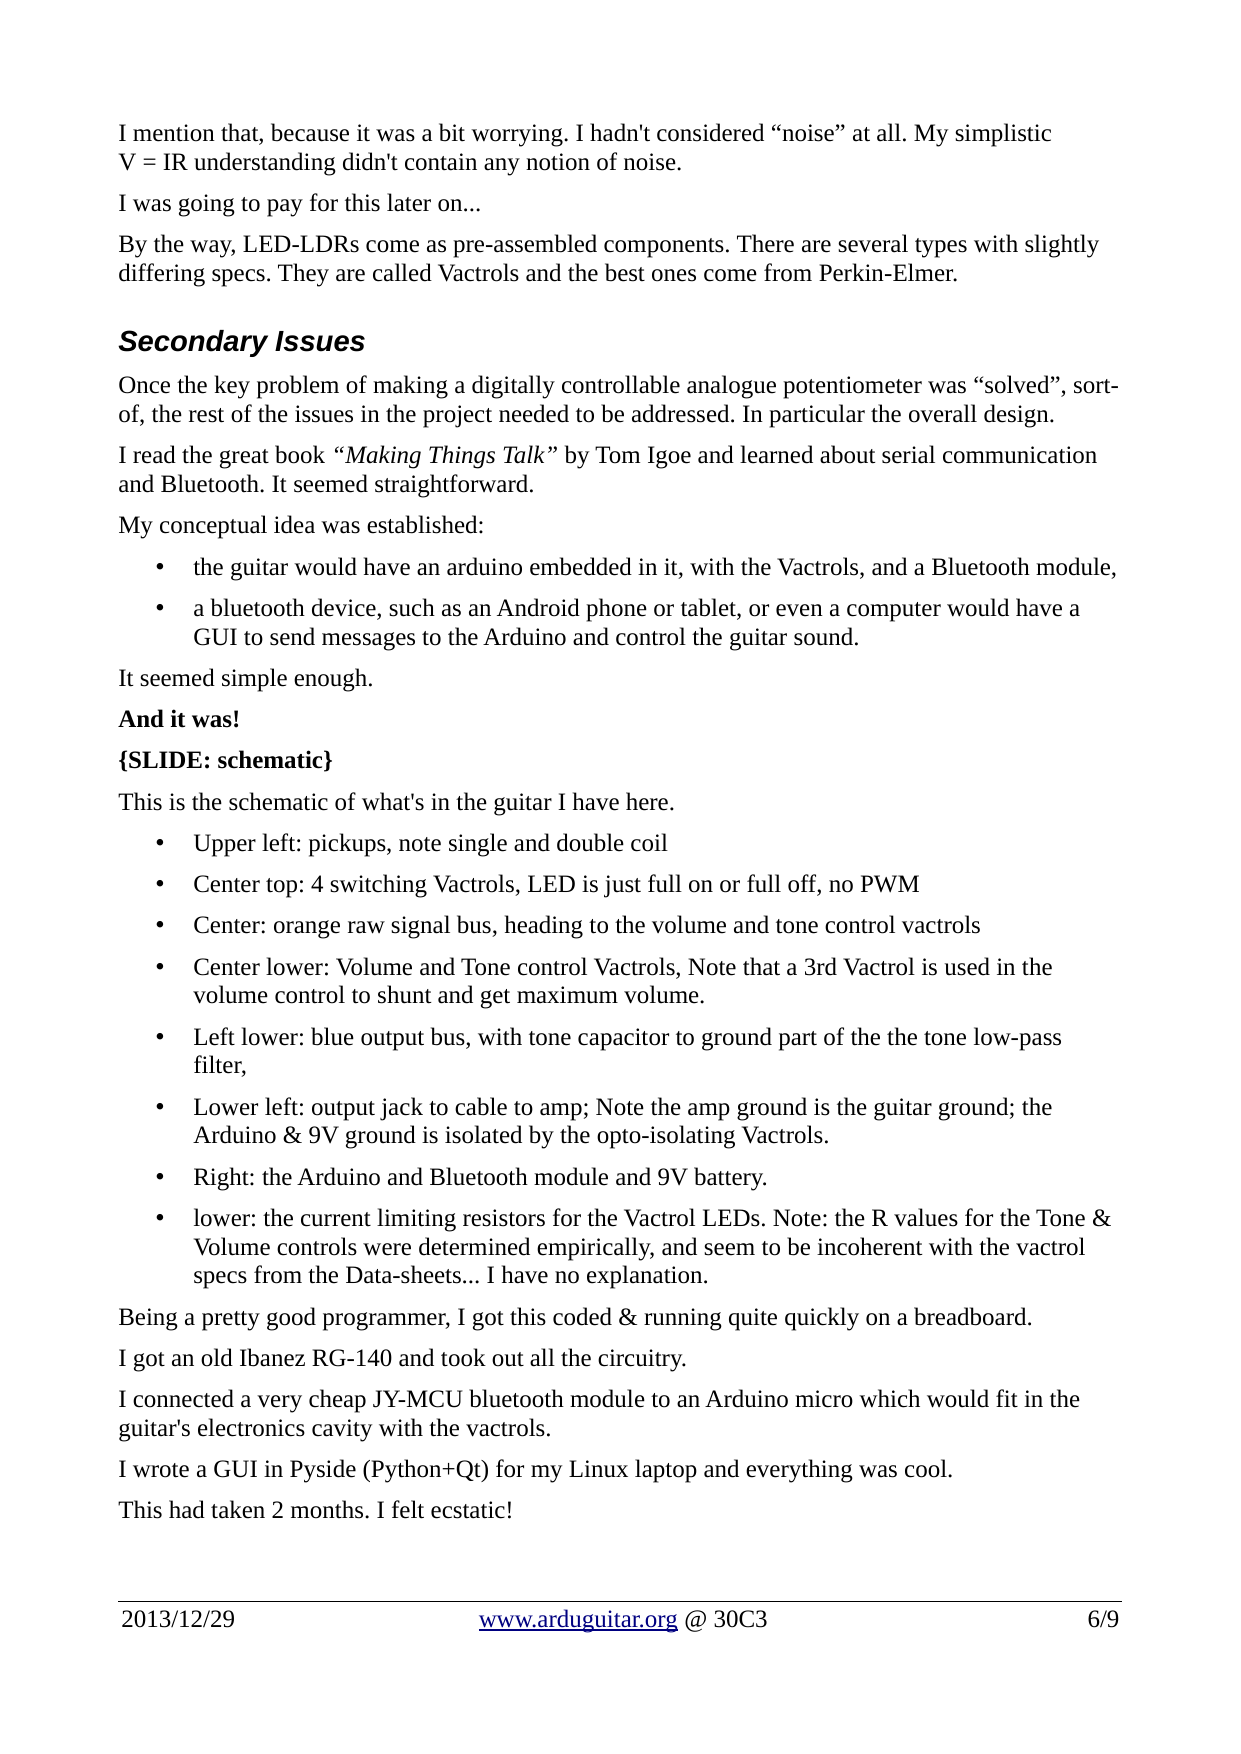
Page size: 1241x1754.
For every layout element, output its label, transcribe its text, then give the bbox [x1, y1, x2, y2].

list a bluetooth device, such as an Android phone or tablet, or even a computer would have a GUI to send messages to the Arduino and control the guitar sound. [156, 593, 1122, 650]
subtitle Secondary Issues [118, 324, 1122, 358]
list Right: the Arduino and Bluetooth module and 9V battery. [156, 1162, 1122, 1190]
text This is the schematic of what's in the guitar I have here. [118, 787, 1122, 815]
list Lower left: output jack to cable to amp; Note the amp ground is the guitar ground; the Arduino & 9V ground is isolated by the opto-isolating Vactrols. [156, 1092, 1122, 1149]
list Upper left: pickups, note single and double coil [156, 828, 1122, 857]
text Once the key problem of making a digitally controllable analogue potentiometer was “solved”, sort-of, the rest of the issues in the project needed to be addressed. In particular the overall design. [118, 370, 1122, 428]
text I was going to pay for this later on... [118, 188, 1122, 217]
text I mention that, because it was a bit worrying. I hadn't considered “noise” at all. My simplistic V = IR understanding didn't contain any notion of noise. [118, 118, 1122, 176]
text {SLIDE: schematic} [118, 745, 1122, 774]
text By the way, LED-LDRs come as pre-assembled components. There are several types with slightly differing specs. They are called Vactrols and the best ones come from Perkin-Elmer. [118, 229, 1122, 287]
list Left lower: blue output bus, with tone capacitor to ground part of the the tone low-pass filter, [156, 1022, 1122, 1079]
text I wrote a GUI in Pyside (Python+Qt) for my Linux laptop and everything was cool. [118, 1454, 1122, 1483]
list the guitar would have an arduino embedded in it, with the Vactrols, and a Bluetooth module, [156, 552, 1122, 580]
text I got an old Ibanez RG-140 and took out all the circuitry. [118, 1343, 1122, 1372]
list Center lower: Volume and Tone control Vactrols, Note that a 3rd Vactrol is used in the volume control to shunt and get maximum volume. [156, 952, 1122, 1009]
text It seemed simple enough. [118, 663, 1122, 692]
list lower: the current limiting resistors for the Vactrol LEDs. Note: the R values for the Tone & Volume controls were determined empirically, and seem to be incoherent with the vactrol specs from the Data-sheets... I have no explanation. [156, 1203, 1122, 1289]
text I read the great book “Making Things Talk” by Tom Igoe and learned about serial communication and Bluetooth. It seemed straightforward. [118, 440, 1122, 498]
list Center top: 4 switching Vactrols, LED is just full on or full off, no PWM [156, 869, 1122, 898]
text My conceptual idea was established: [118, 510, 1122, 539]
text I connected a very cheap JY-MCU bluetooth module to an Arduino micro which would fit in the guitar's electronics cavity with the vactrols. [118, 1384, 1122, 1442]
list Center: orange raw signal bus, heading to the volume and tone control vactrols [156, 910, 1122, 939]
text Being a pretty good programmer, I got this coded & running quite quickly on a breadboard. [118, 1302, 1122, 1330]
text This had taken 2 months. I felt ecstatic! [118, 1495, 1122, 1524]
text And it was! [118, 704, 1122, 733]
